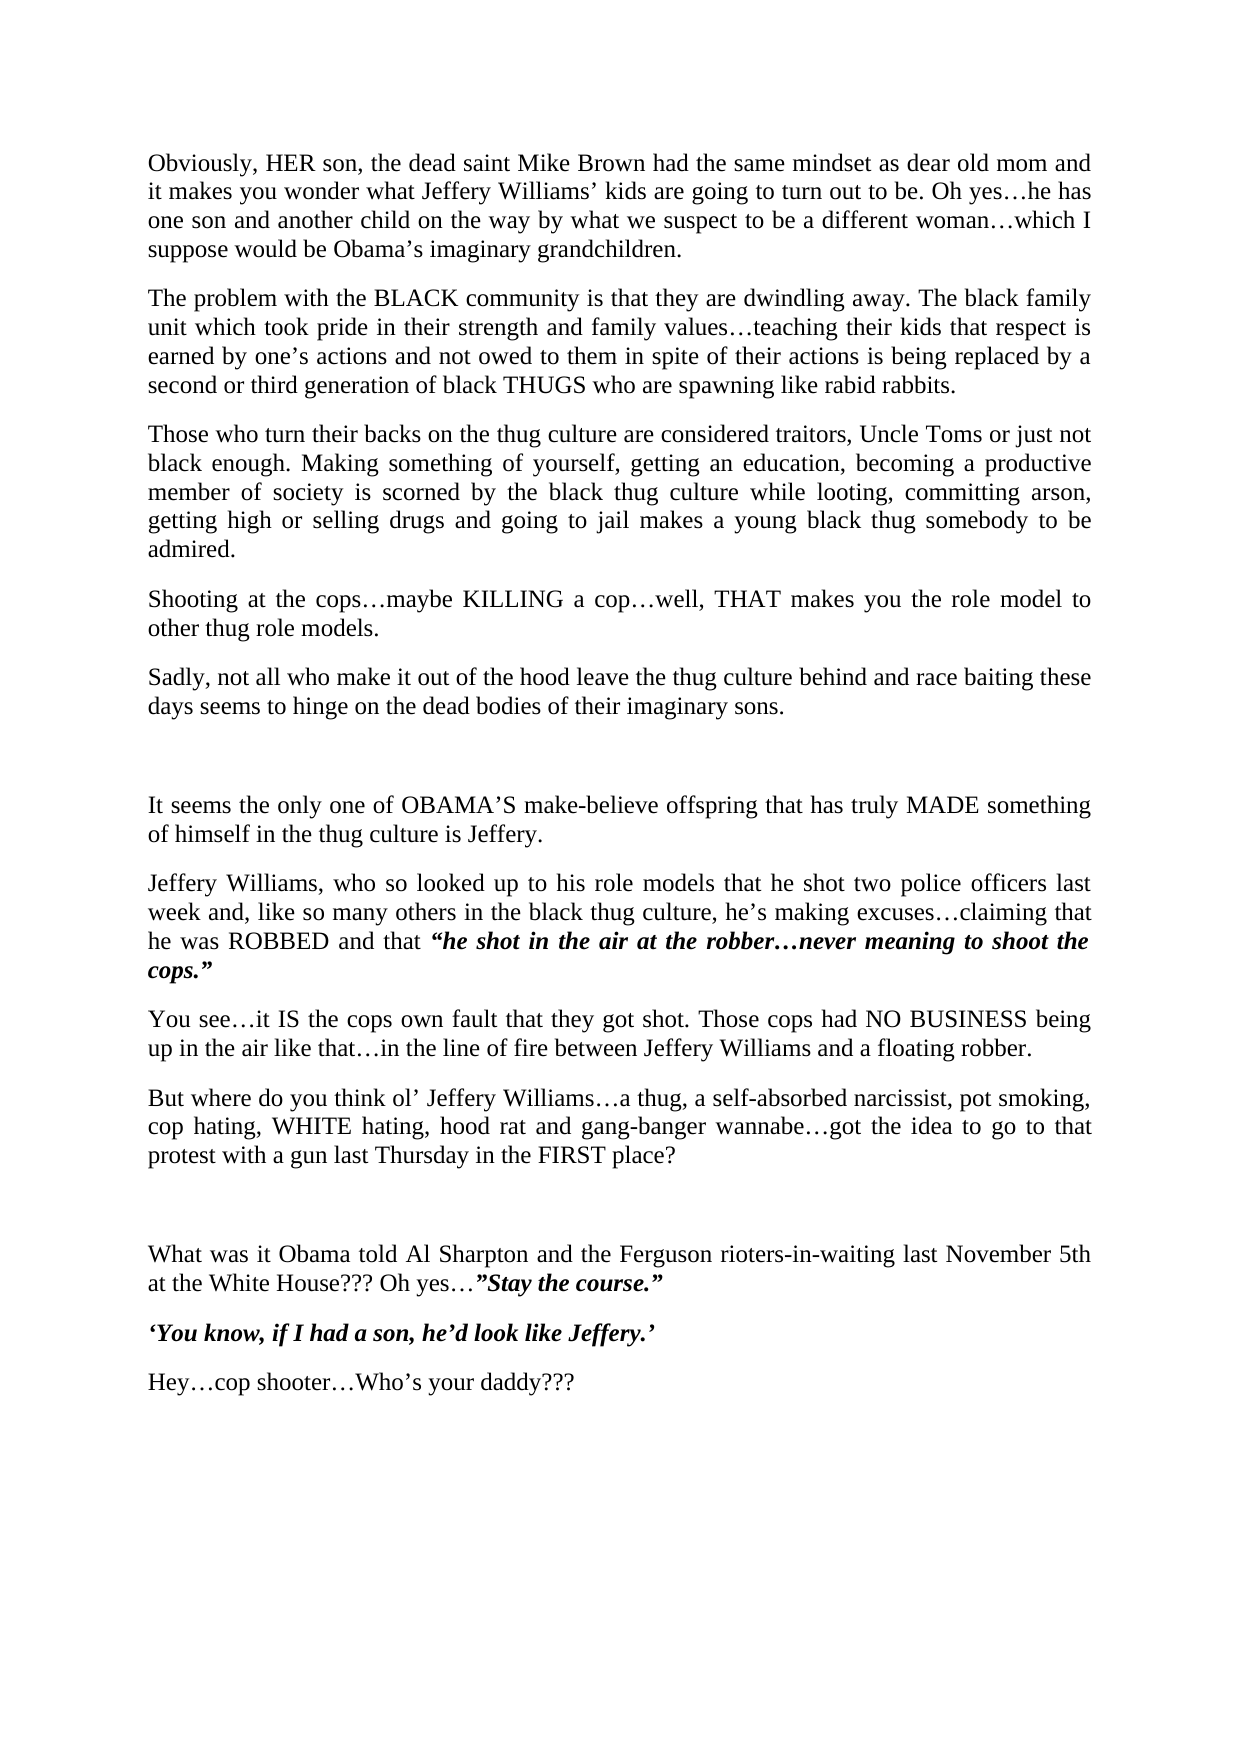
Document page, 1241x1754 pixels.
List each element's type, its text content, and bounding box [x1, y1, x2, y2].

text Those who turn their backs on the thug culture are considered traitors, Uncle Toms or just not black enough. Making something of yourself, getting an education, becoming a productive member of society is scorned by the black thug culture while looting, committing arson, getting high or selling drugs and going to jail makes a young black thug somebody to be admired. [148, 419, 1093, 563]
text Shooting at the cops…maybe KILLING a cop…well, THAT makes you the role model to other thug role models. [148, 584, 1093, 641]
text The problem with the BLACK community is that they are dwindling away. The black family unit which took pride in their strength and family values…teaching their kids that respect is earned by one’s actions and not owed to them in spite of their actions is being replaced by a second or third generation of black THUGS who are spawning like rabid rabbits. [148, 283, 1093, 398]
text It seems the only one of OBAMA’S make-believe offspring that has truly MADE something of himself in the thug culture is Jeffery. [148, 790, 1093, 848]
text You see…it IS the cops own fault that they got shot. Those cops had NO BUSINESS being up in the air like that…in the line of fire between Jeffery Williams and a floating robber. [148, 1004, 1093, 1062]
text But where do you think ol’ Jeffery Williams…a thug, a self-absorbed narcissist, pot smoking, cop hating, WHITE hating, hood rat and gang-banger wannabe…got the idea to go to that protest with a gun last Thursday in the FIRST place? [148, 1083, 1093, 1169]
text Sadly, not all who make it out of the hood leave the thug culture behind and race baiting these days seems to hinge on the dead bodies of their imaginary sons. [148, 662, 1093, 720]
text What was it Obama told Al Sharpton and the Ferguson rioters-in-waiting last November 5th at the White House??? Oh yes…”Stay the course.” [148, 1239, 1093, 1297]
text Hey…cop shooter…Who’s your daddy??? [148, 1367, 1093, 1396]
text Obviously, HER son, the dead saint Mike Brown had the same mindset as dear old mom and it makes you wonder what Jeffery Williams’ kids are going to turn out to be. Oh yes…he has one son and another child on the way by what we suspect to be a different woman…which I suppose would be Obama’s imaginary grandchildren. [148, 148, 1093, 263]
text ‘You know, if I had a son, he’d look like Jeffery.’ [148, 1318, 1093, 1346]
text Jeffery Williams, who so looked up to his role models that he shot two police officers last week and, like so many others in the black thug culture, he’s making excuses…claiming that he was ROBBED and that “he shot in the air at the robber…never meaning to shoot the cops.” [148, 868, 1093, 983]
